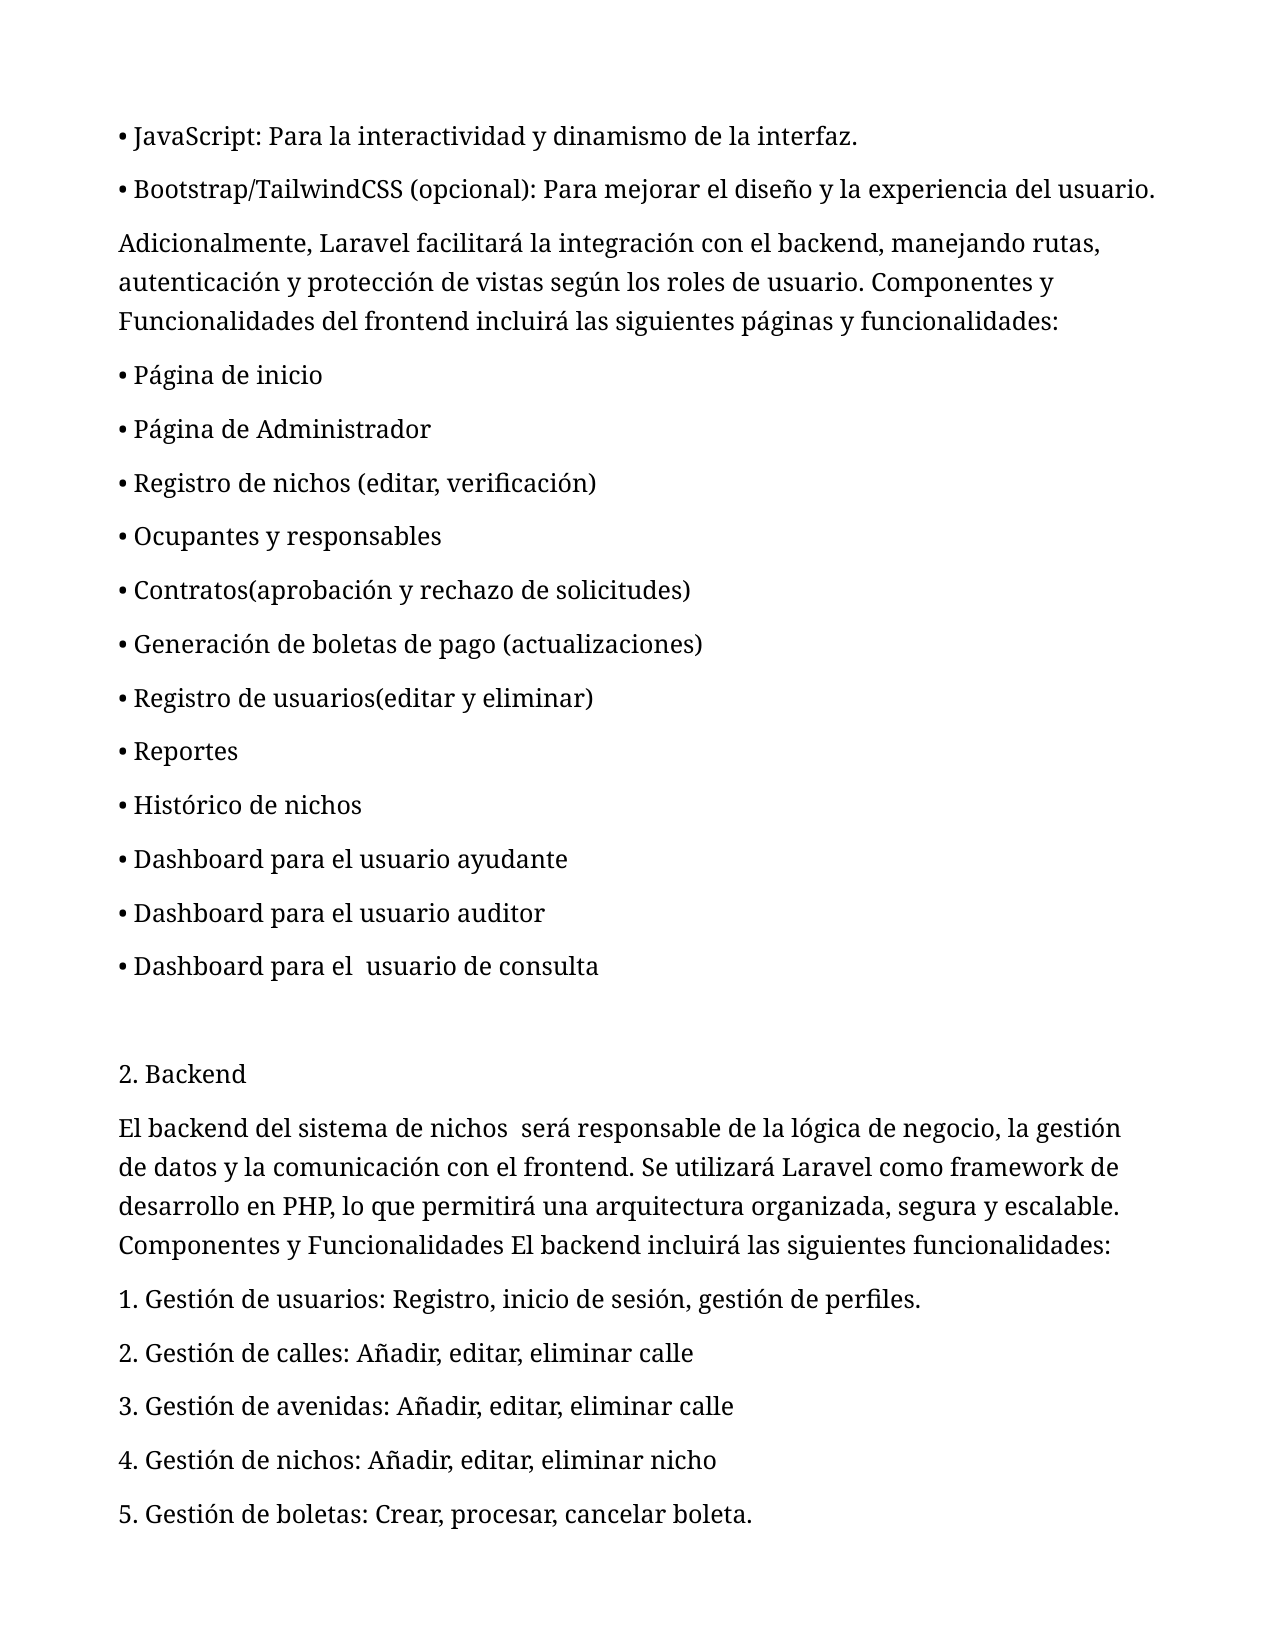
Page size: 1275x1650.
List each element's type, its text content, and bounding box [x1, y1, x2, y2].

text • Página de Administrador [118, 411, 1157, 446]
text 1. Gestión de usuarios: Registro, inicio de sesión, gestión de perfiles. [118, 1281, 1157, 1316]
text 2. Gestión de calles: Añadir, editar, eliminar calle [118, 1335, 1157, 1369]
text • Registro de nichos (editar, verificación) [118, 465, 1157, 499]
text 5. Gestión de boletas: Crear, procesar, cancelar boleta. [118, 1496, 1157, 1531]
text Adicionalmente, Laravel facilitará la integración con el backend, manejando rutas, autenticación y protección de vistas según los roles de usuario. Componentes y Funcionalidades del frontend incluirá las siguientes páginas y funcionalidades: [118, 226, 1157, 338]
text • Dashboard para el usuario de consulta [118, 949, 1157, 983]
text 2. Backend [118, 1056, 1157, 1091]
text • Registro de usuarios(editar y eliminar) [118, 680, 1157, 714]
text • Página de inicio [118, 358, 1157, 392]
text • JavaScript: Para la interactividad y dinamismo de la interfaz. [118, 118, 1157, 152]
text • Dashboard para el usuario ayudante [118, 841, 1157, 876]
text • Dashboard para el usuario auditor [118, 895, 1157, 929]
text El backend del sistema de nichos será responsable de la lógica de negocio, la gestión de datos y la comunicación con el frontend. Se utilizará Laravel como framework de desarrollo en PHP, lo que permitirá una arquitectura organizada, segura y escalable. Componentes y Funcionalidades El backend incluirá las siguientes funcionalidades: [118, 1110, 1157, 1262]
text • Bootstrap/TailwindCSS (opcional): Para mejorar el diseño y la experiencia del usuario. [118, 172, 1157, 206]
text 4. Gestión de nichos: Añadir, editar, eliminar nicho [118, 1443, 1157, 1477]
text • Generación de boletas de pago (actualizaciones) [118, 626, 1157, 661]
text • Ocupantes y responsables [118, 519, 1157, 553]
text • Contratos(aprobación y rechazo de solicitudes) [118, 573, 1157, 607]
text • Histórico de nichos [118, 788, 1157, 822]
text • Reportes [118, 734, 1157, 768]
text 3. Gestión de avenidas: Añadir, editar, eliminar calle [118, 1389, 1157, 1423]
